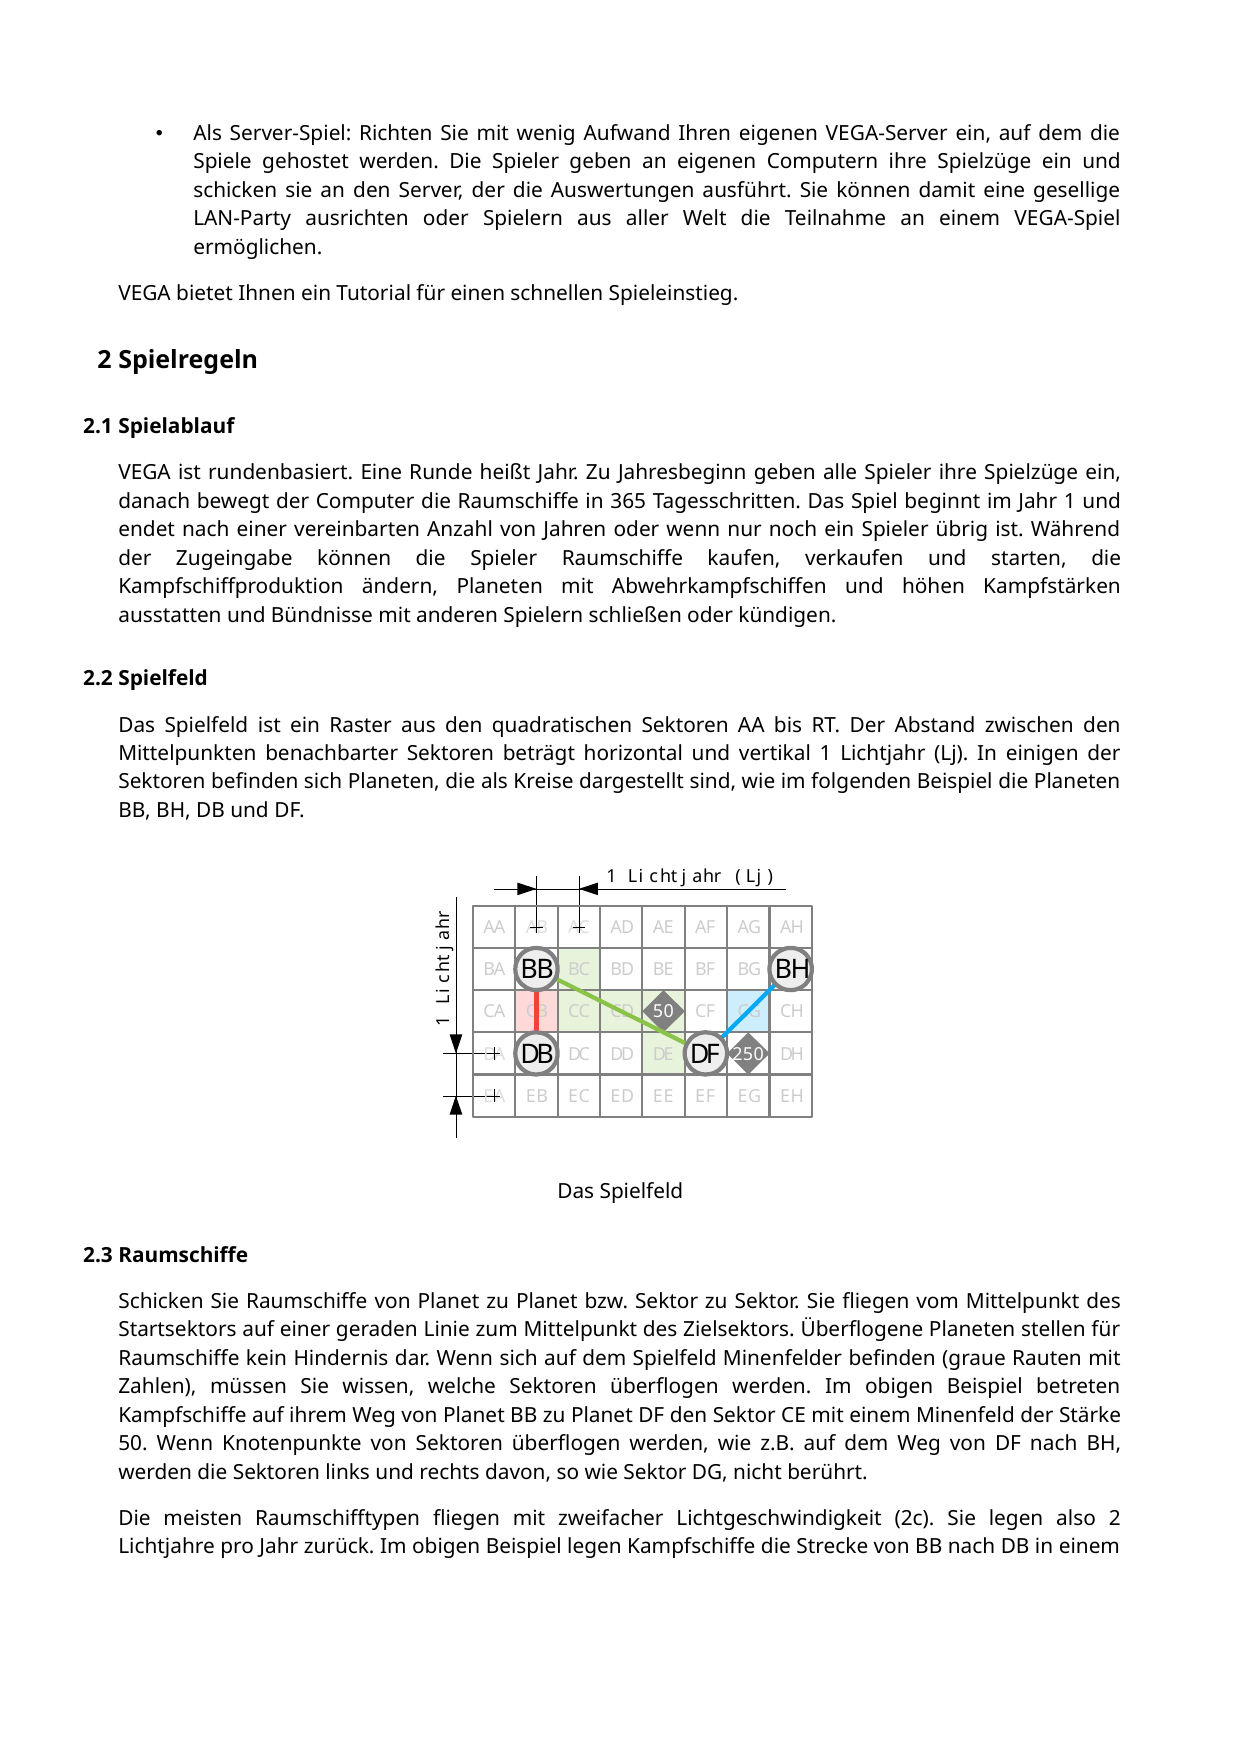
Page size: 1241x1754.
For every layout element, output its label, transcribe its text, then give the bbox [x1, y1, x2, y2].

text Das Spielfeld [118, 841, 1122, 1204]
text Schicken Sie Raumschiffe von Planet zu Planet bzw. Sektor zu Sektor. Sie fliegen vom Mittelpunkt des Startsektors auf einer geraden Linie zum Mittelpunkt des Zielsektors. Überflogene Planeten stellen für Raumschiffe kein Hindernis dar. Wenn sich auf dem Spielfeld Minenfelder befinden (graue Rauten mit Zahlen), müssen Sie wissen, welche Sektoren überflogen werden. Im obigen Beispiel betreten Kampfschiffe auf ihrem Weg von Planet BB zu Planet DF den Sektor CE mit einem Minenfeld der Stärke 50. Wenn Knotenpunkte von Sektoren überflogen werden, wie z.B. auf dem Weg von DF nach BH, werden die Sektoren links und rechts davon, so wie Sektor DG, nicht berührt. [118, 1286, 1122, 1485]
text VEGA bietet Ihnen ein Tutorial für einen schnellen Spieleinstieg. [118, 278, 1122, 306]
text Das Spielfeld ist ein Raster aus den quadratischen Sektoren AA bis RT. Der Abstand zwischen den Mittelpunkten benachbarter Sektoren beträgt horizontal und vertikal 1 Lichtjahr (Lj). In einigen der Sektoren befinden sich Planeten, die als Kreise dargestellt sind, wie im folgenden Beispiel die Planeten BB, BH, DB und DF. [118, 710, 1122, 823]
subtitle Spielregeln [118, 342, 1122, 376]
subtitle Raumschiffe [118, 1240, 1122, 1268]
subtitle Spielfeld [118, 663, 1122, 692]
text @@$@8PT' ` ` ` ` (c) 1989-2024 [728, 991, 764, 1027]
list Als Server-Spiel: Richten Sie mit wenig Aufwand Ihren eigenen VEGA-Server ein, auf dem die Spiele gehostet werden. Die Spieler geben an eigenen Computern ihre Spielzüge ein und schicken sie an den Server, der die Auswertungen ausführt. Sie können damit eine gesellige LAN-Party ausrichten oder Spielern aus aller Welt die Teilnahme an einem VEGA-Spiel ermöglichen. [156, 118, 1122, 260]
text Die meisten Raumschifftypen fliegen mit zweifacher Lichtgeschwindigkeit (2c). Sie legen also 2 Lichtjahre pro Jahr zurück. Im obigen Beispiel legen Kampfschiffe die Strecke von BB nach DB in einem [118, 1503, 1122, 1560]
text @@$@8PT' ` ` ` ` (c) 1989-2024 [733, 996, 768, 1031]
subtitle Spielablauf [118, 411, 1122, 440]
text VEGA ist rundenbasiert. Eine Runde heißt Jahr. Zu Jahresbeginn geben alle Spieler ihre Spielzüge ein, danach bewegt der Computer die Raumschiffe in 365 Tagesschritten. Das Spiel beginnt im Jahr 1 und endet nach einer vereinbarten Anzahl von Jahren oder wenn nur noch ein Spieler übrig ist. Während der Zugeingabe können die Spieler Raumschiffe kaufen, verkaufen und starten, die Kampfschiffproduktion ändern, Planeten mit Abwehrkampfschiffen und höhen Kampfstärken ausstatten und Bündnisse mit anderen Spielern schließen oder kündigen. [118, 457, 1122, 628]
